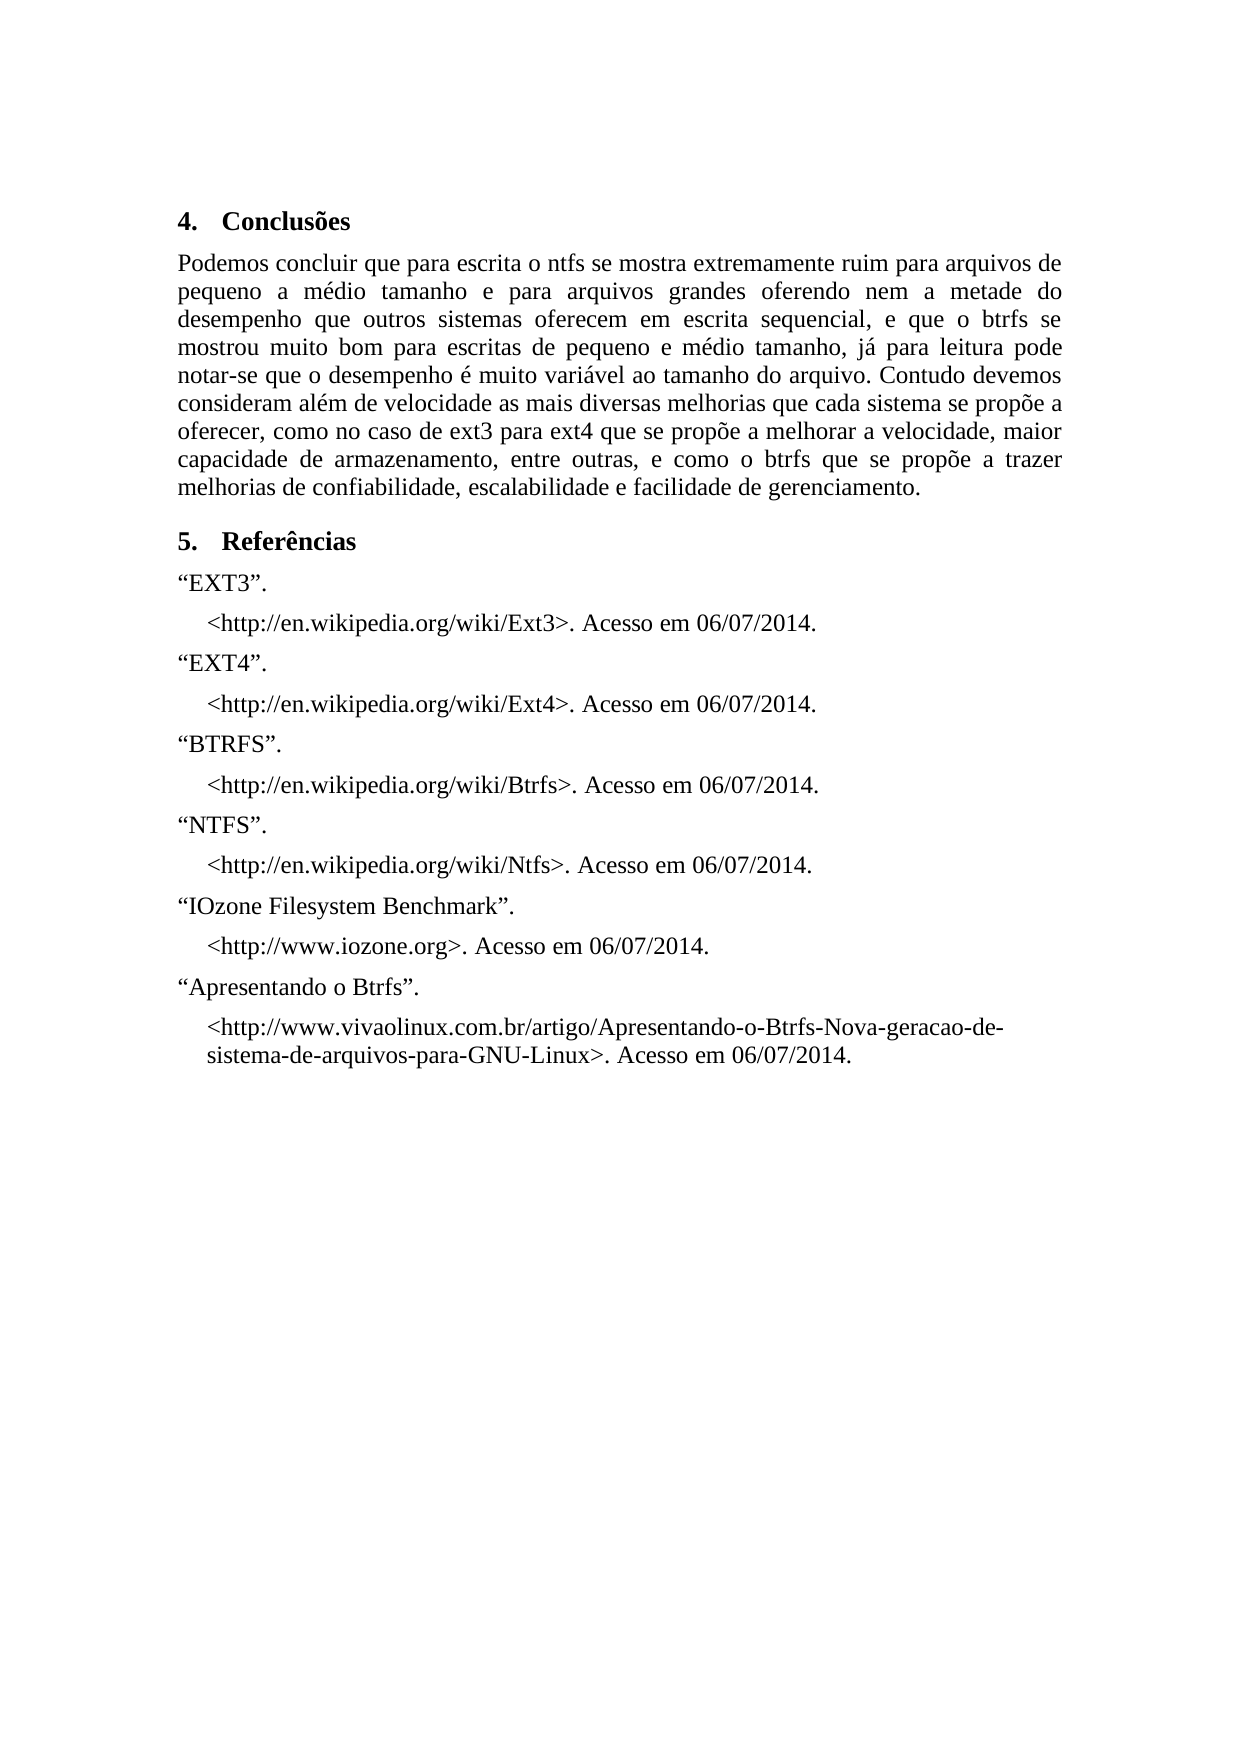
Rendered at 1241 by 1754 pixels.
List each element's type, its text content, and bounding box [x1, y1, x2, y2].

text <http://www.iozone.org>. Acesso em 06/07/2014. [177, 932, 1063, 960]
text <http://en.wikipedia.org/wiki/Ntfs>. Acesso em 06/07/2014. [177, 851, 1063, 879]
text <http://en.wikipedia.org/wiki/Ext3>. Acesso em 06/07/2014. [177, 609, 1063, 637]
title Conclusões [177, 207, 1063, 237]
text “Apresentando o Btrfs”. [177, 973, 1063, 1001]
title Referências [177, 526, 1063, 556]
text “EXT4”. [177, 649, 1063, 677]
text <http://www.vivaolinux.com.br/artigo/Apresentando-o-Btrfs-Nova-geracao-de-sistema-de-arquivos-para-GNU-Linux>. Acesso em 06/07/2014. [177, 1013, 1063, 1069]
text “BTRFS”. [177, 730, 1063, 758]
text <http://en.wikipedia.org/wiki/Ext4>. Acesso em 06/07/2014. [177, 690, 1063, 718]
text “EXT3”. [177, 568, 1063, 596]
text “NTFS”. [177, 811, 1063, 839]
text <http://en.wikipedia.org/wiki/Btrfs>. Acesso em 06/07/2014. [177, 771, 1063, 798]
text “IOzone Filesystem Benchmark”. [177, 892, 1063, 920]
text Podemos concluir que para escrita o ntfs se mostra extremamente ruim para arquivos de pequeno a médio tamanho e para arquivos grandes oferendo nem a metade do desempenho que outros sistemas oferecem em escrita sequencial, e que o btrfs se mostrou muito bom para escritas de pequeno e médio tamanho, já para leitura pode notar-se que o desempenho é muito variável ao tamanho do arquivo. Contudo devemos consideram além de velocidade as mais diversas melhorias que cada sistema se propõe a oferecer, como no caso de ext3 para ext4 que se propõe a melhorar a velocidade, maior capacidade de armazenamento, entre outras, e como o btrfs que se propõe a trazer melhorias de confiabilidade, escalabilidade e facilidade de gerenciamento. [177, 249, 1063, 501]
